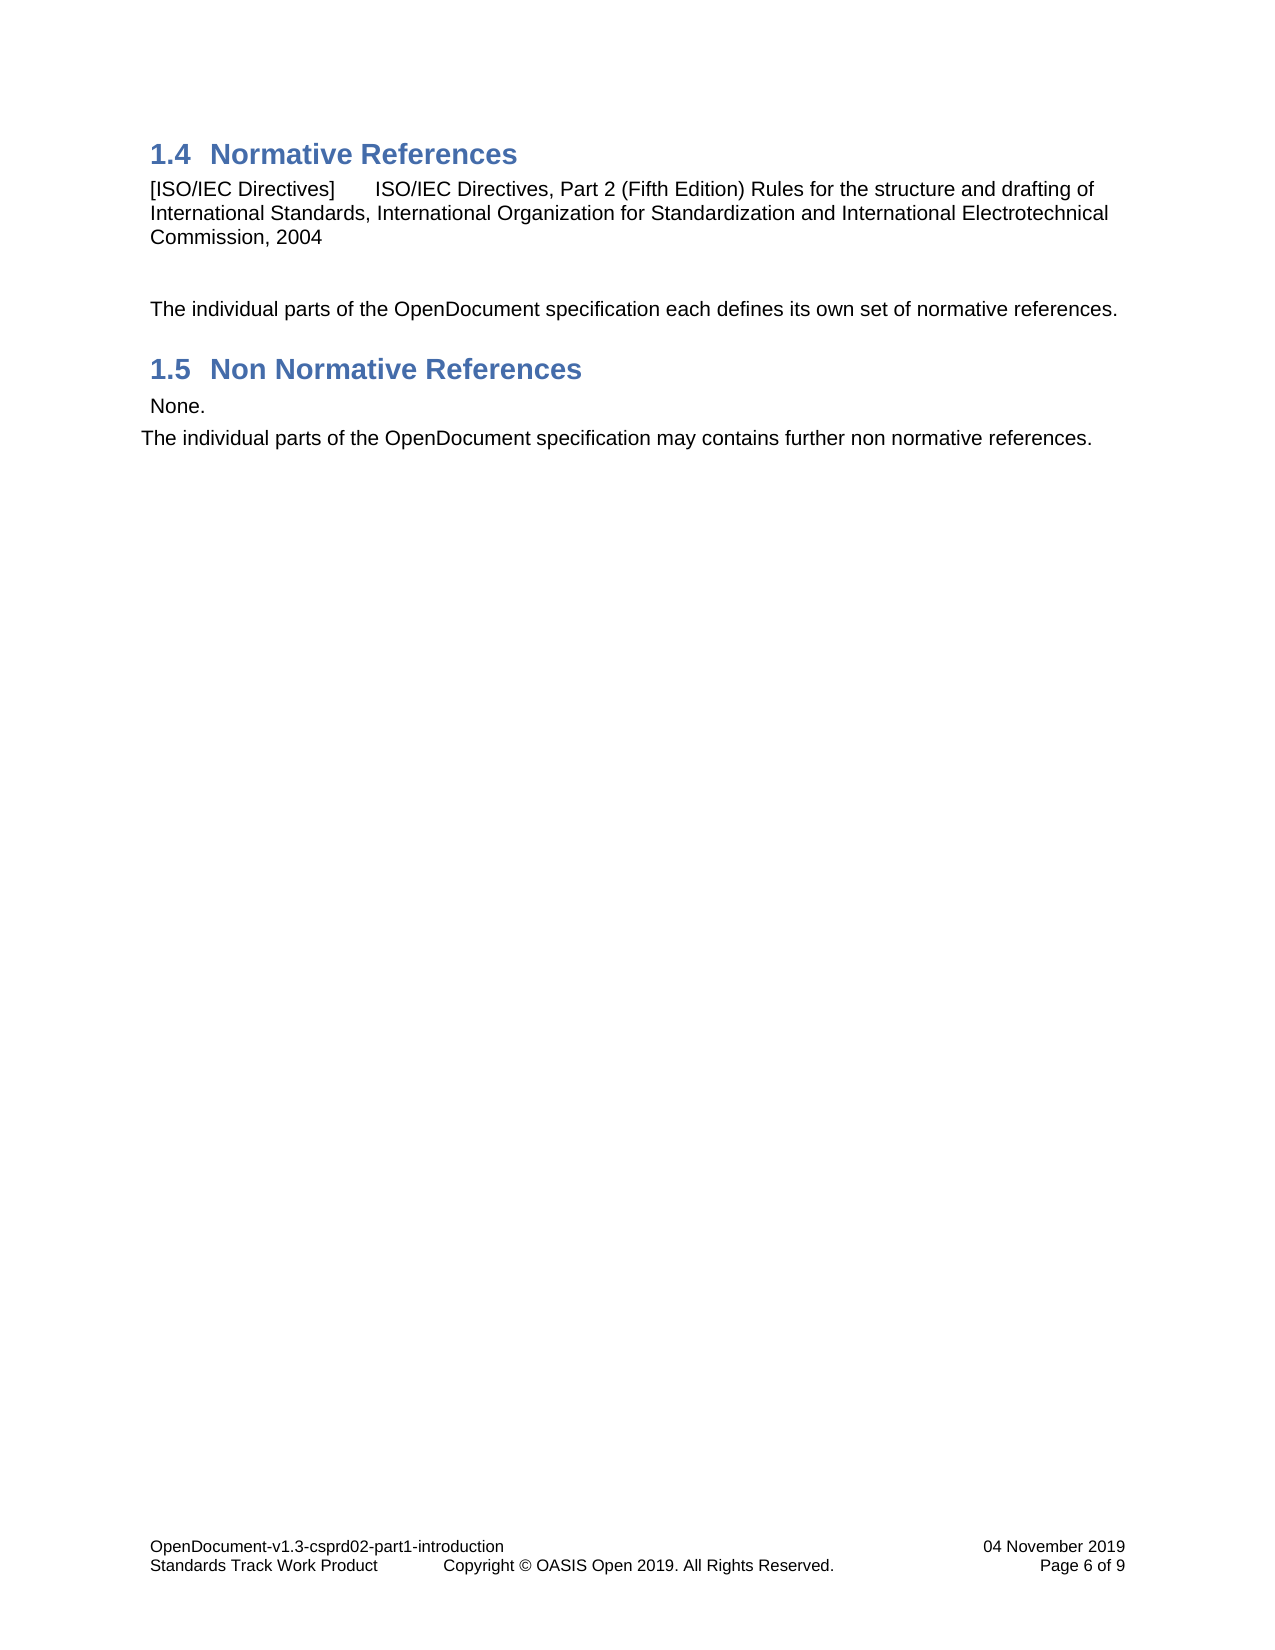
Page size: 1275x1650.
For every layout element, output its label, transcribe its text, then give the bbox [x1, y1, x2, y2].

text The individual parts of the OpenDocument specification each defines its own set of normative references. [150, 297, 1125, 321]
text [ISO/IEC Directives] ISO/IEC Directives, Part 2 (Fifth Edition) Rules for the structure and drafting of International Standards, International Organization for Standardization and International Electrotechnical Commission, 2004 [150, 177, 1125, 249]
text None. [150, 394, 1125, 418]
subtitle Non Normative References [150, 352, 1125, 385]
subtitle Normative References [150, 137, 1125, 171]
text The individual parts of the OpenDocument specification may contains further non normative references. [141, 426, 1125, 450]
